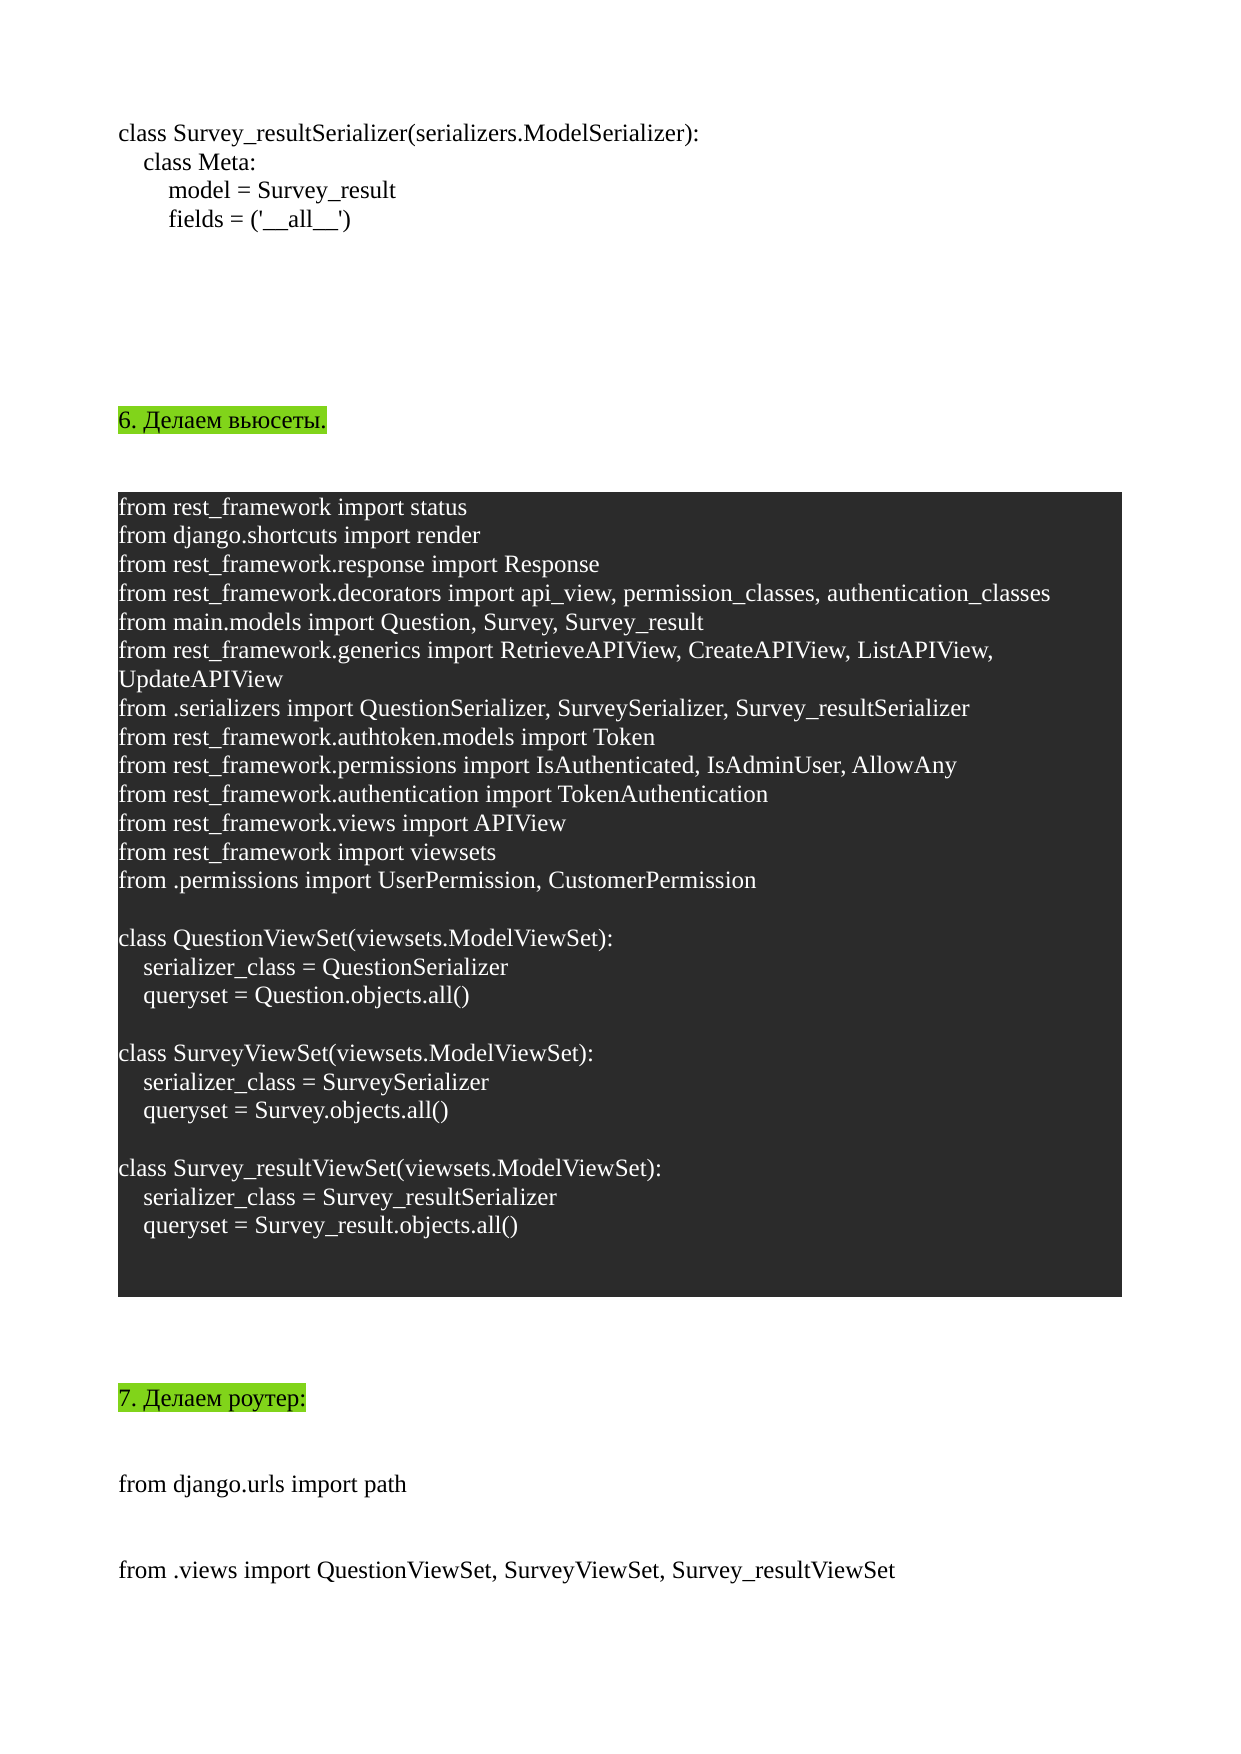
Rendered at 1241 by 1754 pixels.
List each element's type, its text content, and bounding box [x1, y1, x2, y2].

text from django.urls import path from .views import QuestionViewSet, SurveyViewSet, Survey_resultViewSet [118, 1469, 1122, 1613]
text from rest_framework import status from django.shortcuts import render from rest_framework.response import Response from rest_framework.decorators import api_view, permission_classes, authentication_classes from main.models import Question, Survey, Survey_result from rest_framework.generics import RetrieveAPIView, CreateAPIView, ListAPIView, UpdateAPIView from .serializers import QuestionSerializer, SurveySerializer, Survey_resultSerializer from rest_framework.authtoken.models import Token from rest_framework.permissions import IsAuthenticated, IsAdminUser, AllowAny from rest_framework.authentication import TokenAuthentication from rest_framework.views import APIView from rest_framework import viewsets from .permissions import UserPermission, CustomerPermission class QuestionViewSet(viewsets.ModelViewSet): serializer_class = QuestionSerializer queryset = Question.objects.all() class SurveyViewSet(viewsets.ModelViewSet): serializer_class = SurveySerializer queryset = Survey.objects.all() class Survey_resultViewSet(viewsets.ModelViewSet): serializer_class = Survey_resultSerializer queryset = Survey_result.objects.all() [118, 492, 1122, 1297]
text 6. Делаем вьюсеты. [118, 406, 1122, 434]
text 7. Делаем роутер: [118, 1383, 1122, 1412]
text class Survey_resultSerializer(serializers.ModelSerializer): class Meta: model = Survey_result fields = ('__all__') [118, 118, 1122, 233]
